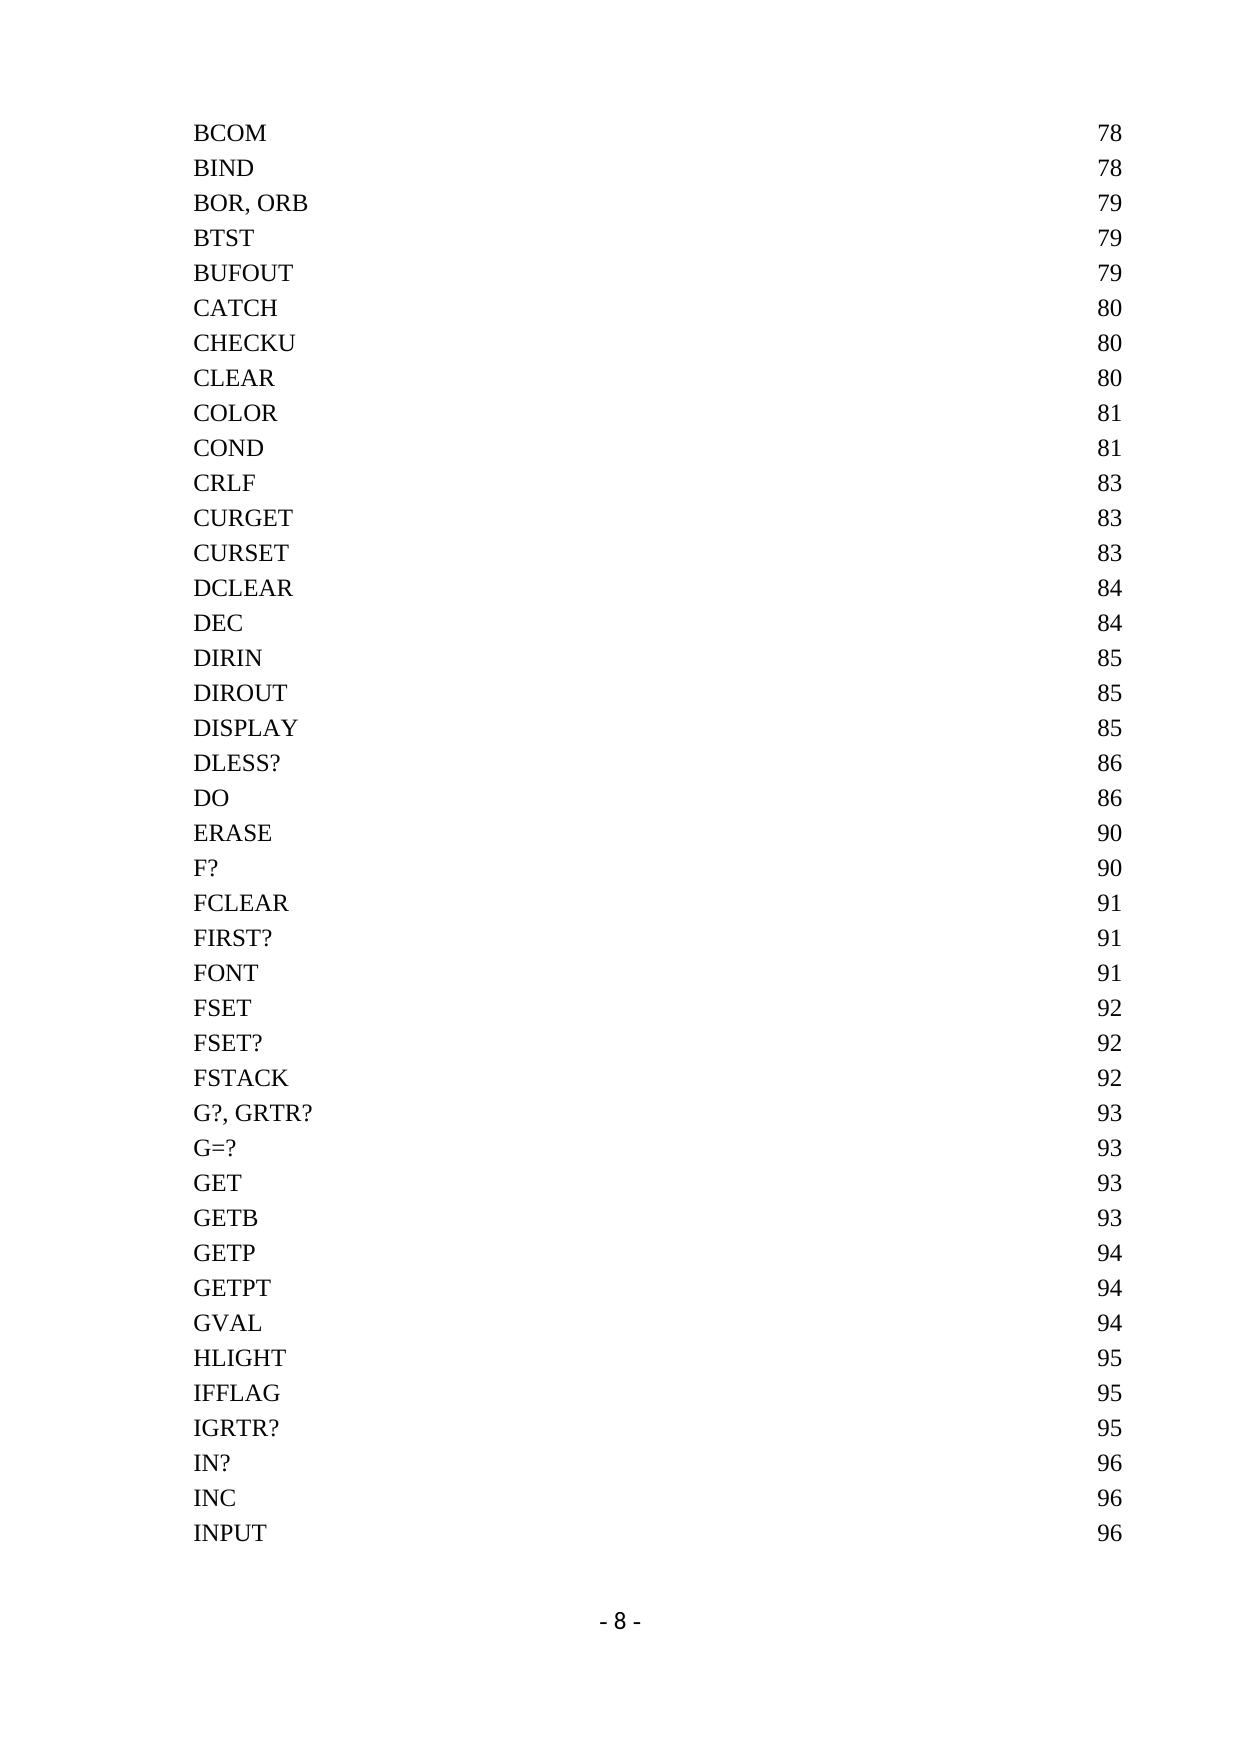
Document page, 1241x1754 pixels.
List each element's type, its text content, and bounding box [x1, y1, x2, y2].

text FIRST? 91 [193, 923, 1122, 952]
text FSTACK 92 [193, 1063, 1122, 1092]
text DLESS? 86 [193, 748, 1122, 777]
text CURGET 83 [193, 503, 1122, 532]
text DIROUT 85 [193, 678, 1122, 707]
text GETPT 94 [193, 1273, 1122, 1302]
text IN? 96 [193, 1448, 1122, 1477]
text CATCH 80 [193, 293, 1122, 322]
text HLIGHT 95 [193, 1343, 1122, 1372]
text GVAL 94 [193, 1308, 1122, 1337]
text FCLEAR 91 [193, 888, 1122, 917]
text DIRIN 85 [193, 643, 1122, 672]
text CURSET 83 [193, 538, 1122, 567]
text DO 86 [193, 783, 1122, 812]
text BIND 78 [193, 153, 1122, 182]
text IFFLAG 95 [193, 1378, 1122, 1407]
text INPUT 96 [193, 1518, 1122, 1547]
text GETP 94 [193, 1238, 1122, 1267]
text ERASE 90 [193, 818, 1122, 847]
text INC 96 [193, 1483, 1122, 1512]
text CLEAR 80 [193, 363, 1122, 392]
text CRLF 83 [193, 468, 1122, 497]
text GET 93 [193, 1168, 1122, 1197]
text FONT 91 [193, 958, 1122, 987]
text BCOM 78 [193, 118, 1122, 147]
text DEC 84 [193, 608, 1122, 637]
text BOR, ORB 79 [193, 188, 1122, 217]
text BUFOUT 79 [193, 258, 1122, 287]
text DCLEAR 84 [193, 573, 1122, 602]
text G?, GRTR? 93 [193, 1098, 1122, 1127]
text IGRTR? 95 [193, 1413, 1122, 1442]
text DISPLAY 85 [193, 713, 1122, 742]
text FSET 92 [193, 993, 1122, 1022]
text CHECKU 80 [193, 328, 1122, 357]
text F? 90 [193, 853, 1122, 882]
text BTST 79 [193, 223, 1122, 252]
text GETB 93 [193, 1203, 1122, 1232]
text COND 81 [193, 433, 1122, 462]
text FSET? 92 [193, 1028, 1122, 1057]
text COLOR 81 [193, 398, 1122, 427]
text G=? 93 [193, 1133, 1122, 1162]
